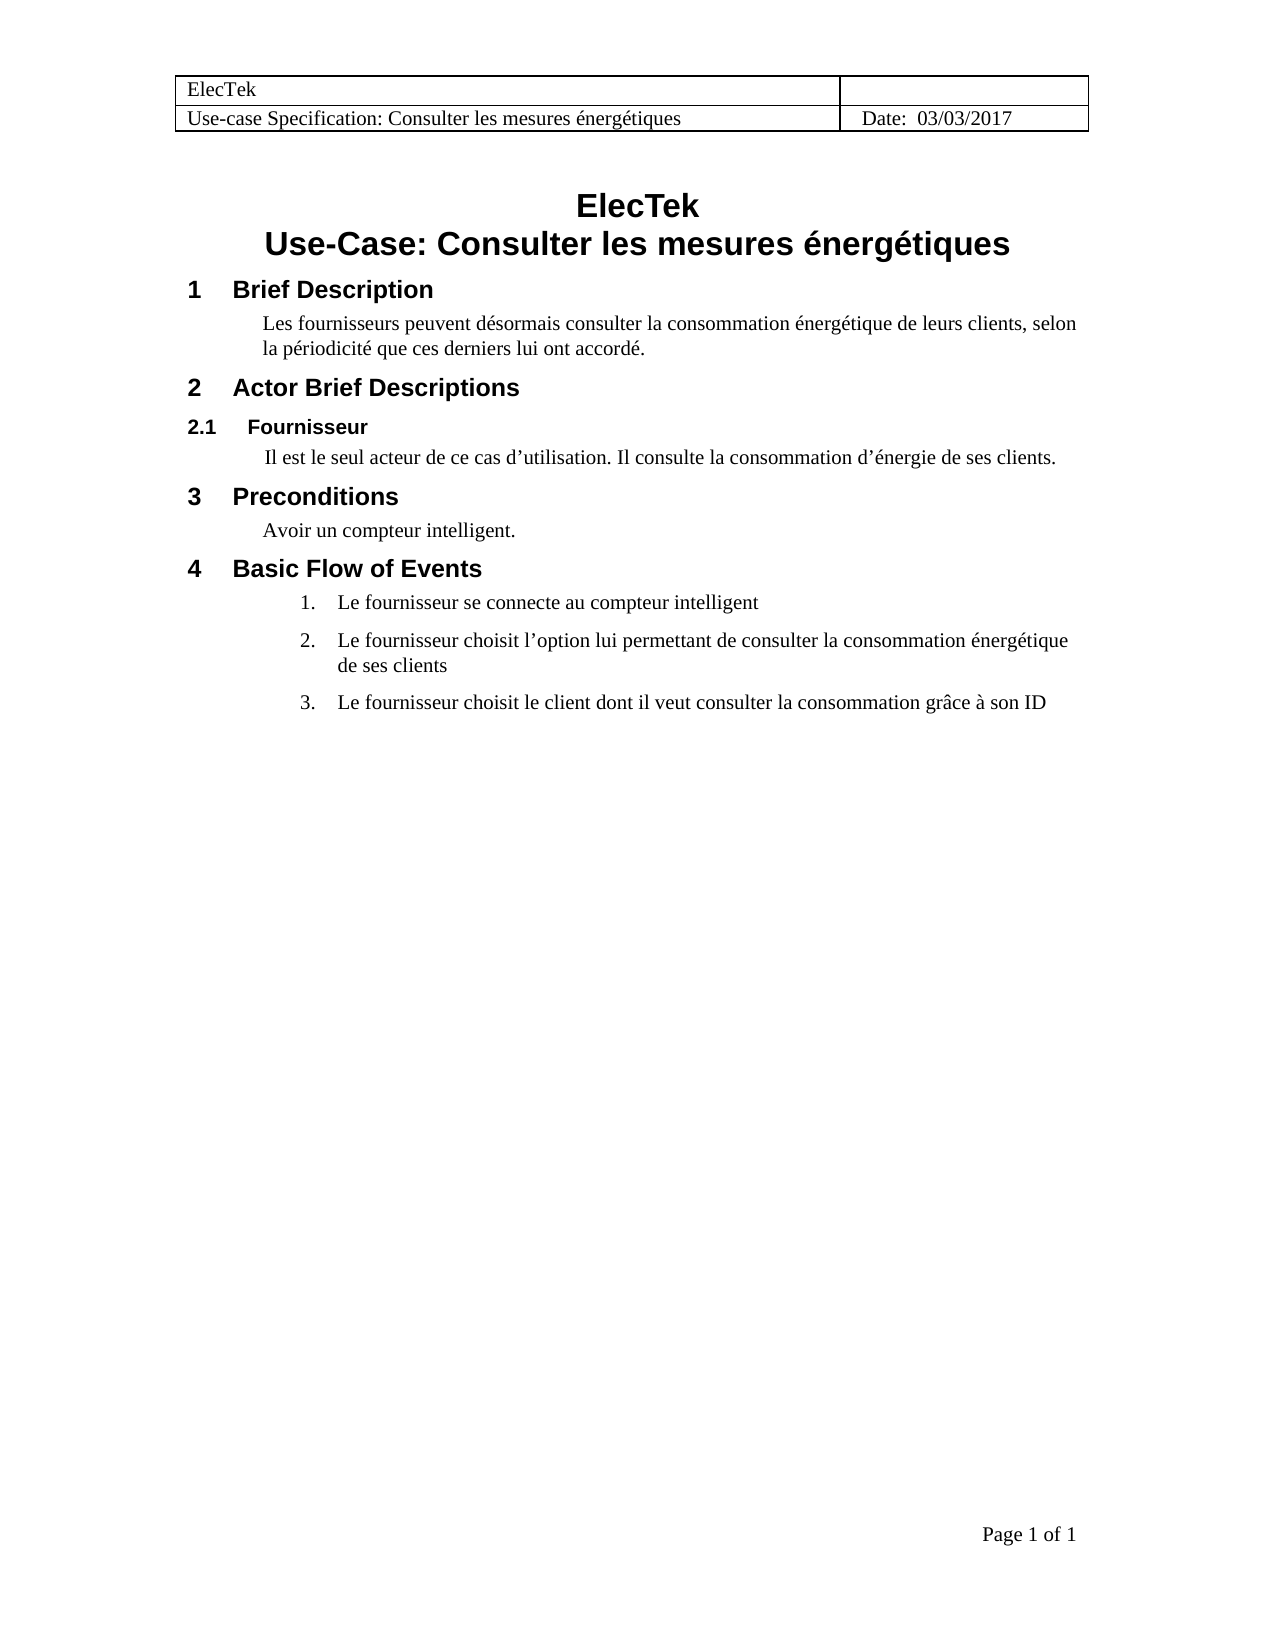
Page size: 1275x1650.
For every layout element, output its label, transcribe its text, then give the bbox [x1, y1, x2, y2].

subtitle Fournisseur [187, 414, 1087, 439]
list Le fournisseur choisit le client dont il veut consulter la consommation grâce à son ID [300, 689, 1087, 714]
subtitle Brief Description [187, 275, 1087, 304]
text Il est le seul acteur de ce cas d’utilisation. Il consulte la consommation d’énergie de ses clients. [264, 445, 1087, 469]
subtitle ElecTek Use-Case: Consulter les mesures énergétiques [187, 186, 1087, 263]
list Le fournisseur choisit l’option lui permettant de consulter la consommation énergétique de ses clients [300, 627, 1087, 677]
subtitle Actor Brief Descriptions [187, 373, 1087, 401]
subtitle Basic Flow of Events [187, 554, 1087, 583]
text Avoir un compteur intelligent. [262, 517, 1087, 542]
list Le fournisseur se connecte au compteur intelligent [300, 589, 1087, 614]
text Les fournisseurs peuvent désormais consulter la consommation énergétique de leurs clients, selon la périodicité que ces derniers lui ont accordé. [262, 310, 1087, 360]
subtitle Preconditions [187, 482, 1087, 510]
